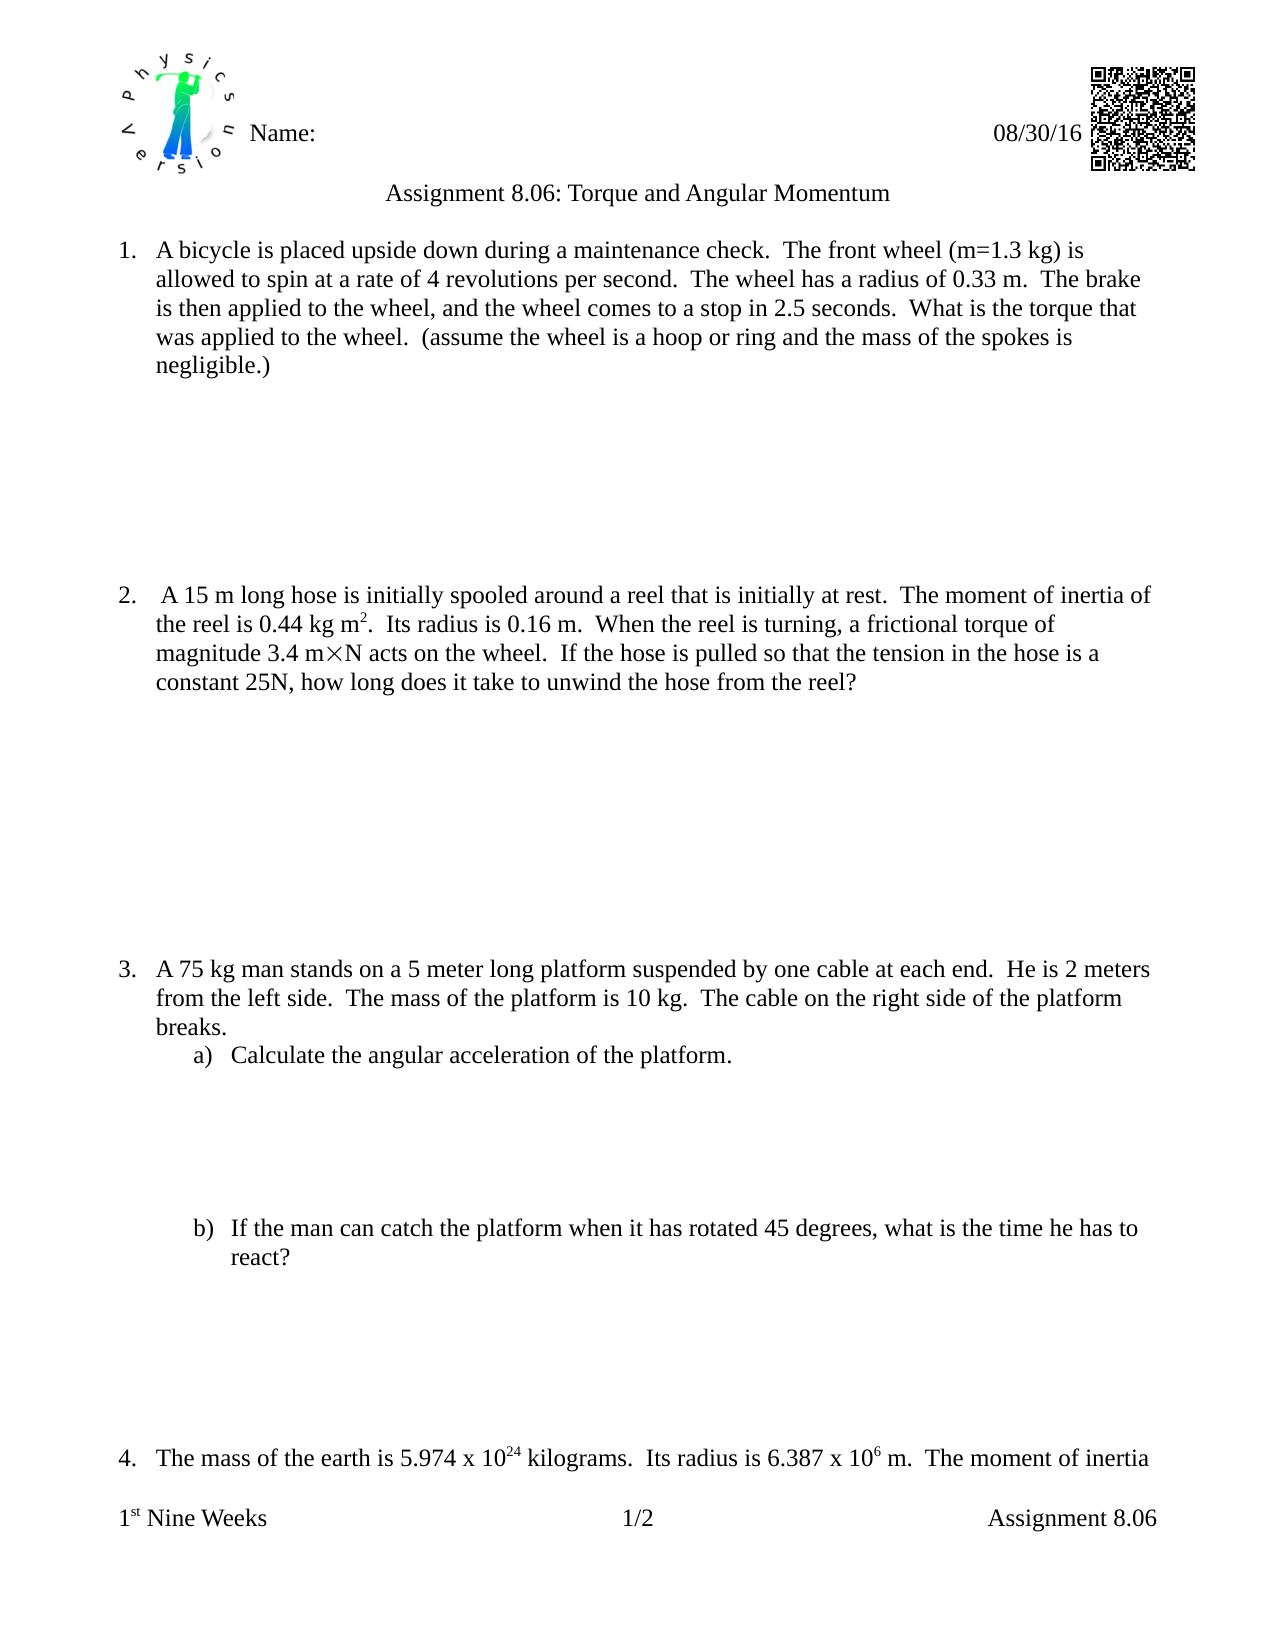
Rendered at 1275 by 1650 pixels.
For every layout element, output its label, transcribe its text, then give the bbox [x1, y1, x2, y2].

picture [1082, 58, 1203, 179]
list A 15 m long hose is initially spooled around a reel that is initially at rest. The moment of inertia of the reel is 0.44 kg m2. Its radius is 0.16 m. When the reel is turning, a frictional torque of magnitude 3.4 m´N acts on the wheel. If the hose is pulled so that the tension in the hose is a constant 25N, how long does it take to unwind the hose from the reel? [118, 581, 1157, 696]
list The mass of the earth is 5.974 x 1024 kilograms. Its radius is 6.387 x 106 m. The moment of inertia [118, 1443, 1157, 1472]
text Assignment 8.06: Torque and Angular Momentum [118, 176, 1157, 207]
list Calculate the angular acceleration of the platform. [193, 1041, 1157, 1069]
picture [121, 53, 235, 174]
list If the man can catch the platform when it has rotated 45 degrees, what is the time he has to react? [193, 1213, 1157, 1271]
list A bicycle is placed upside down during a maintenance check. The front wheel (m=1.3 kg) is allowed to spin at a rate of 4 revolutions per second. The wheel has a radius of 0.33 m. The brake is then applied to the wheel, and the wheel comes to a stop in 2.5 seconds. What is the torque that was applied to the wheel. (assume the wheel is a hoop or ring and the mass of the spokes is negligible.) [118, 236, 1157, 379]
list A 75 kg man stands on a 5 meter long platform suspended by one cable at each end. He is 2 meters from the left side. The mass of the platform is 10 kg. The cable on the right side of the platform breaks. [118, 954, 1157, 1041]
